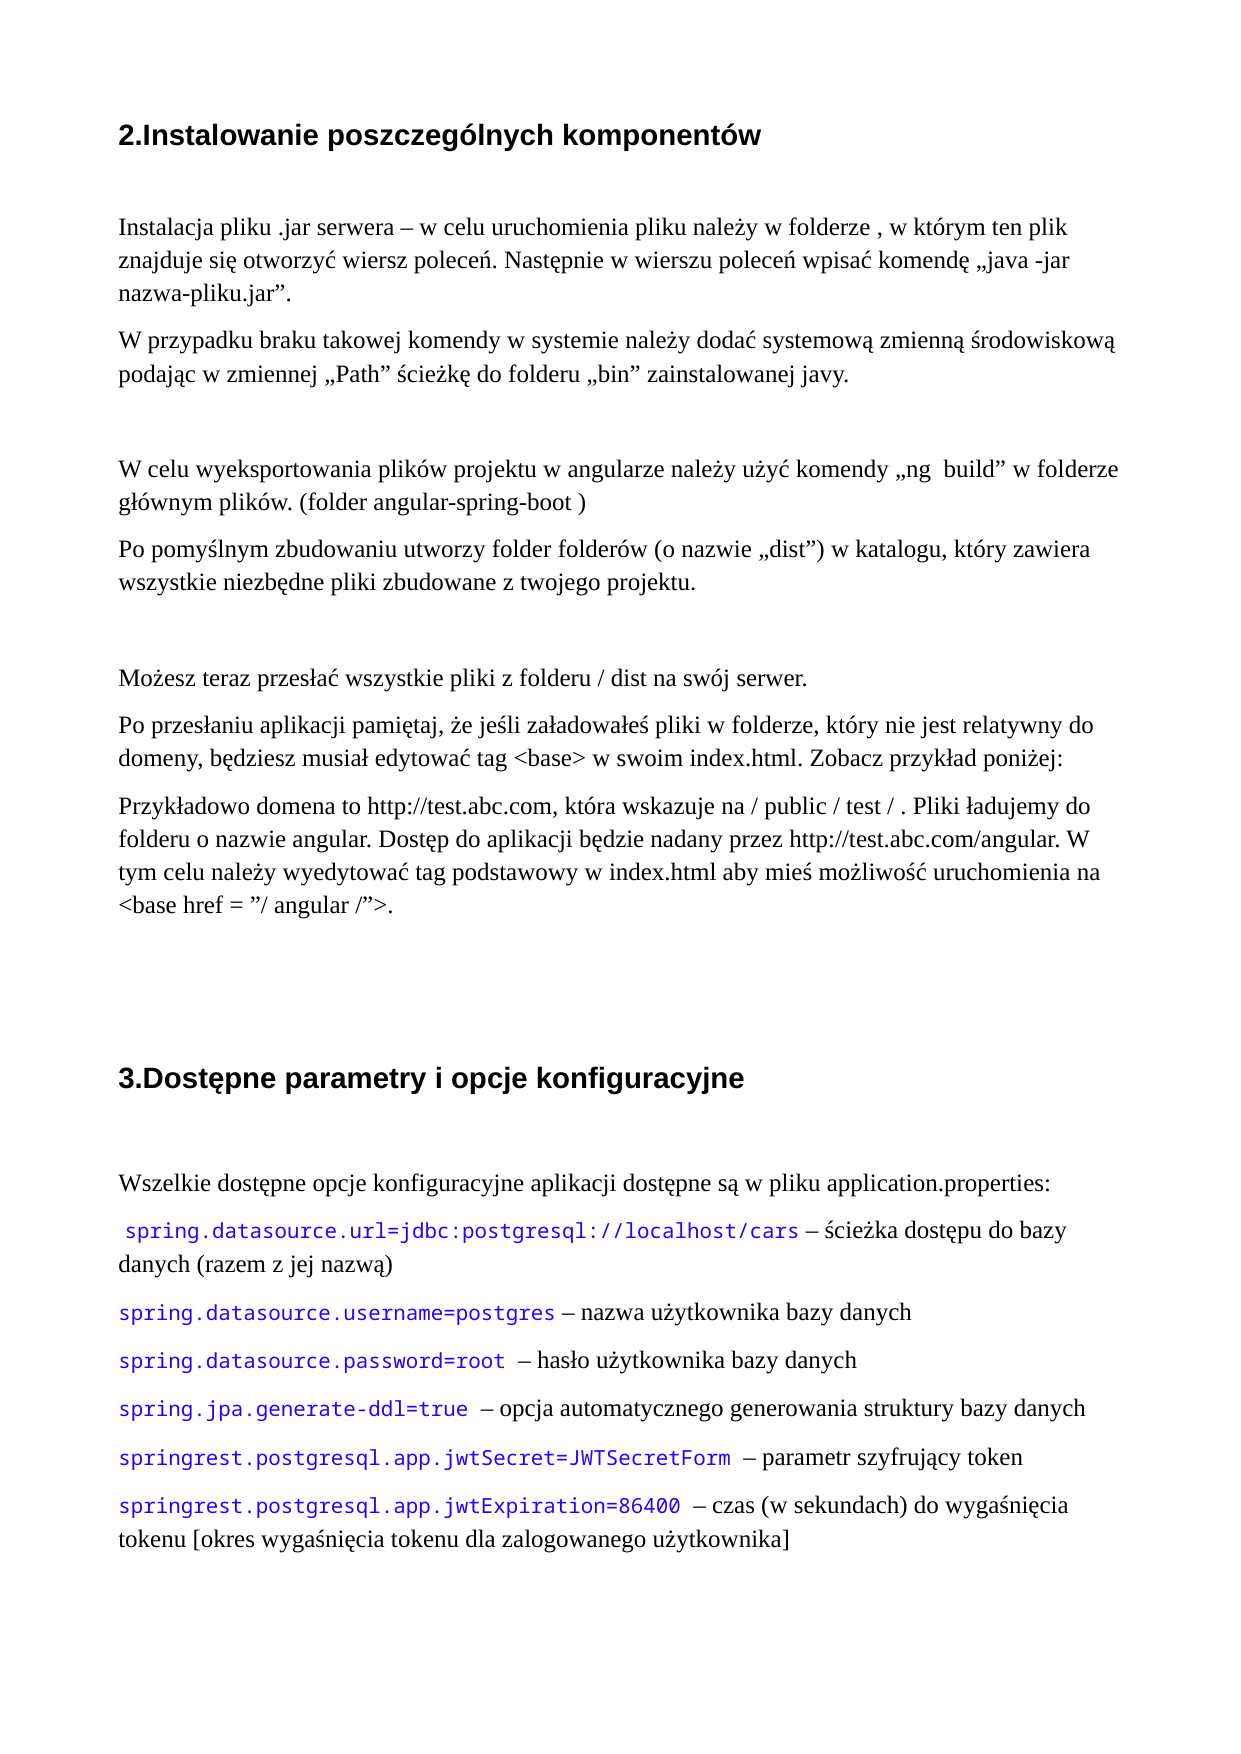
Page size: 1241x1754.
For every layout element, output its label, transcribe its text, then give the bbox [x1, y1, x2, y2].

text spring.datasource.url=jdbc:postgresql://localhost/cars – ścieżka dostępu do bazy danych (razem z jej nazwą) [118, 1215, 1122, 1278]
text springrest.postgresql.app.jwtExpiration=86400 – czas (w sekundach) do wygaśnięcia tokenu [okres wygaśnięcia tokenu dla zalogowanego użytkownika] [118, 1490, 1122, 1553]
text Przykładowo domena to http://test.abc.com, która wskazuje na / public / test / . Pliki ładujemy do folderu o nazwie angular. Dostęp do aplikacji będzie nadany przez http://test.abc.com/angular. W tym celu należy wyedytować tag podstawowy w index.html aby mieś możliwość uruchomienia na <base href = ”/ angular /”>. [118, 791, 1122, 919]
text W celu wyeksportowania plików projektu w angularze należy użyć komendy „ng build” w folderze głównym plików. (folder angular-spring-boot ) [118, 454, 1122, 516]
text Po przesłaniu aplikacji pamiętaj, że jeśli załadowałeś pliki w folderze, który nie jest relatywny do domeny, będziesz musiał edytować tag <base> w swoim index.html. Zobacz przykład poniżej: [118, 710, 1122, 772]
text Po pomyślnym zbudowaniu utworzy folder folderów (o nazwie „dist”) w katalogu, który zawiera wszystkie niezbędne pliki zbudowane z twojego projektu. [118, 534, 1122, 596]
text Instalacja pliku .jar serwera – w celu uruchomienia pliku należy w folderze , w którym ten plik znajduje się otworzyć wiersz poleceń. Następnie w wierszu poleceń wpisać komendę „java -jar nazwa-pliku.jar”. [118, 212, 1122, 307]
text spring.jpa.generate-ddl=true – opcja automatycznego generowania struktury bazy danych [118, 1393, 1122, 1423]
text spring.datasource.username=postgres – nazwa użytkownika bazy danych [118, 1297, 1122, 1326]
text Możesz teraz przesłać wszystkie pliki z folderu / dist na swój serwer. [118, 663, 1122, 691]
text W przypadku braku takowej komendy w systemie należy dodać systemową zmienną środowiskową podając w zmiennej „Path” ścieżkę do folderu „bin” zainstalowanej javy. [118, 326, 1122, 387]
text Wszelkie dostępne opcje konfiguracyjne aplikacji dostępne są w pliku application.properties: [118, 1168, 1122, 1196]
text spring.datasource.password=root – hasło użytkownika bazy danych [118, 1345, 1122, 1374]
subtitle 3.Dostępne parametry i opcje konfiguracyjne [118, 1061, 1122, 1094]
text springrest.postgresql.app.jwtSecret=JWTSecretForm – parametr szyfrujący token [118, 1442, 1122, 1471]
subtitle 2.Instalowanie poszczególnych komponentów [118, 118, 1122, 152]
